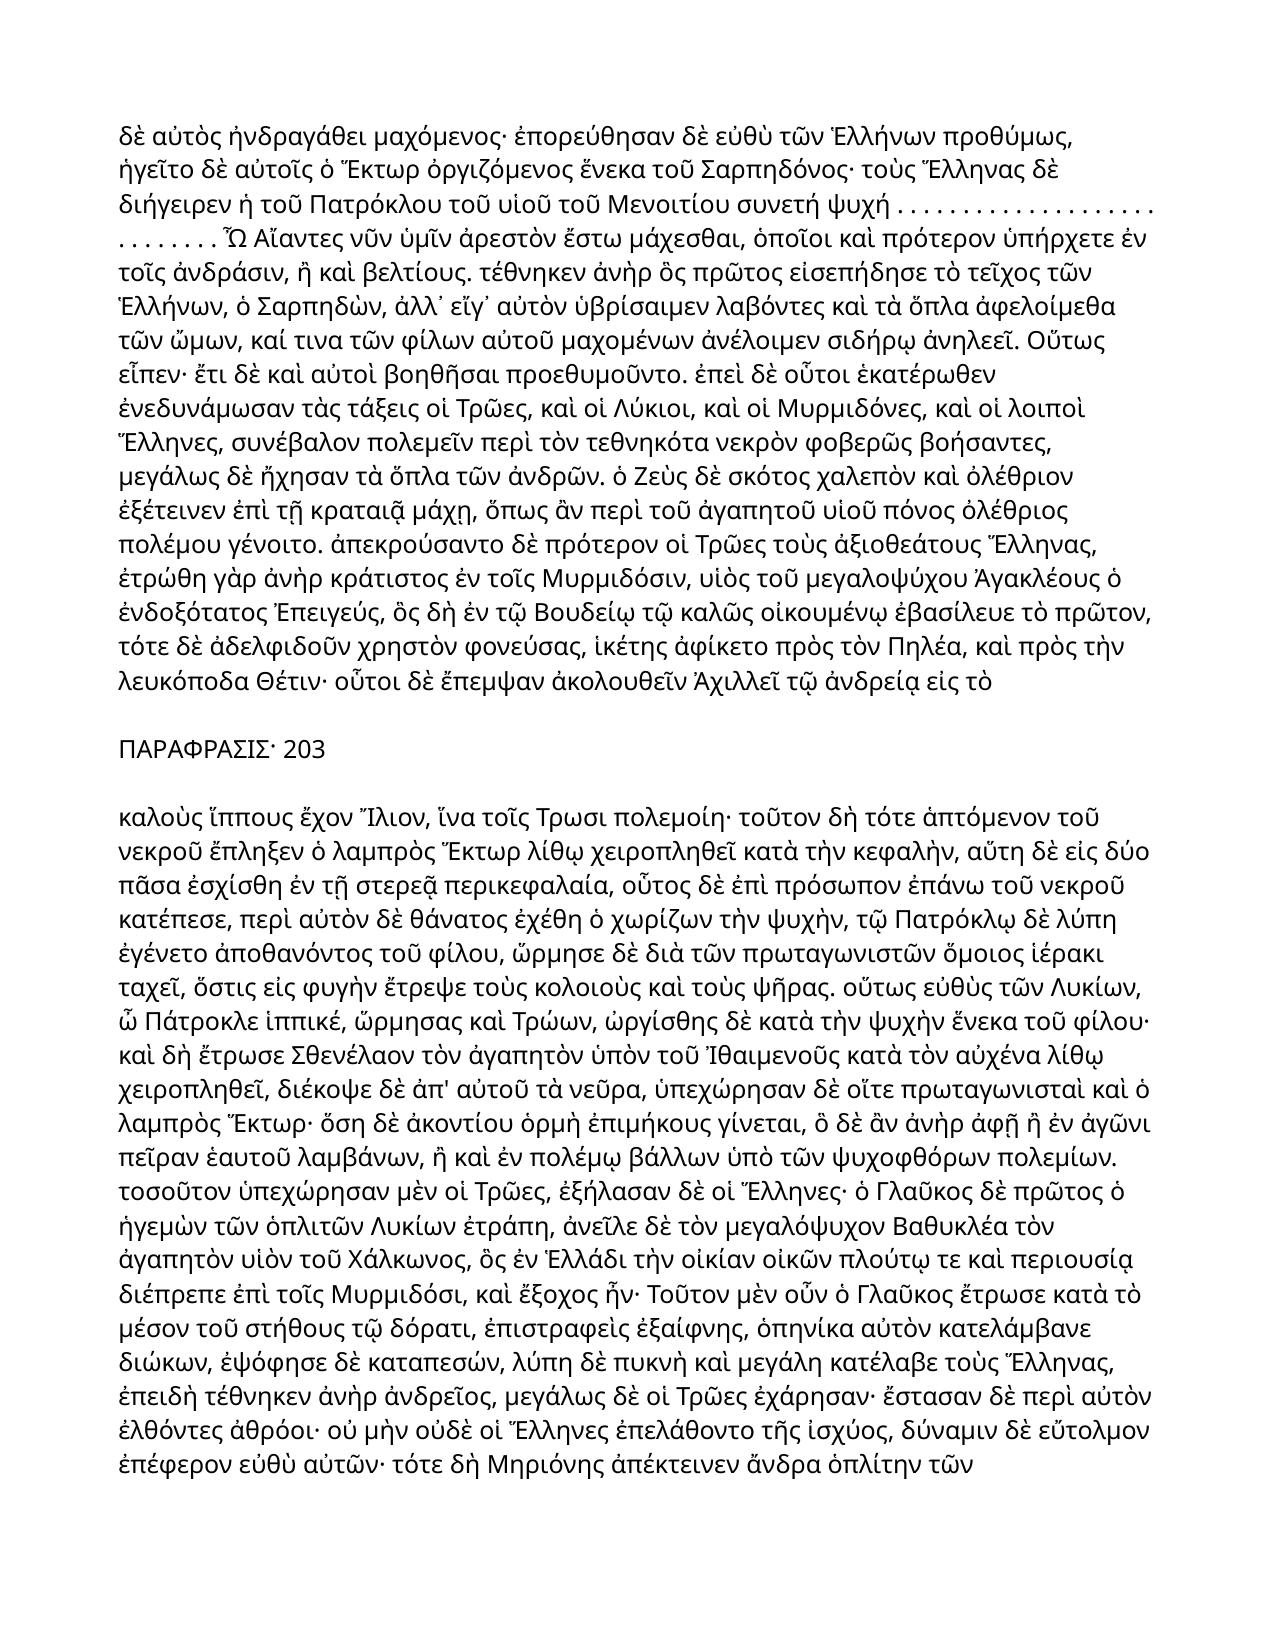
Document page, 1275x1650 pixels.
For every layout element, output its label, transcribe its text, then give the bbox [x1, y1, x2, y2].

text καλοὺς ἵππους ἔχον Ἴλιον, ἵνα τοῖς Τρωσι πολεμοίη· τοῦτον δὴ τότε ἁπτόμενον τοῦ νεκροῦ ἔπληξεν ὁ λαμπρὸς Ἕκτωρ λίθῳ χειροπληθεῖ κατὰ τὴν κεφαλὴν, αὕτη δὲ εἰς δύο πᾶσα ἐσχίσθη ἐν τῇ στερεᾷ περικεφαλαία, οὗτος δὲ ἐπὶ πρόσωπον ἐπάνω τοῦ νεκροῦ κατέπεσε, περὶ αὐτὸν δὲ θάνατος ἐχέθη ὁ χωρίζων τὴν ψυχὴν, τῷ Πατρόκλῳ δὲ λύπη ἐγένετο ἀποθανόντος τοῦ φίλου, ὥρμησε δὲ διὰ τῶν πρωταγωνιστῶν ὅμοιος ἱέρακι ταχεῖ, ὅστις εἰς φυγὴν ἔτρεψε τοὺς κολοιοὺς καὶ τοὺς ψῆρας. οὕτως εὐθὺς τῶν Λυκίων, ὦ Πάτροκλε ἱππικέ, ὥρμησας καὶ Τρώων, ὠργίσθης δὲ κατὰ τὴν ψυχὴν ἕνεκα τοῦ φίλου· καὶ δὴ ἔτρωσε Σθενέλαον τὸν ἀγαπητὸν ὑπὸν τοῦ Ἰθαιμενοῦς κατὰ τὸν αὐχένα λίθῳ χειροπληθεῖ, διέκοψε δὲ ἀπ' αὐτοῦ τὰ νεῦρα, ὑπεχώρησαν δὲ οἵτε πρωταγωνισταὶ καὶ ὁ λαμπρὸς Ἕκτωρ· ὅση δὲ ἀκοντίου ὁρμὴ ἐπιμήκους γίνεται, ὃ δὲ ἂν ἀνὴρ ἀφῇ ἢ ἐν ἀγῶνι πεῖραν ἑαυτοῦ λαμβάνων, ἢ καὶ ἐν πολέμῳ βάλλων ὑπὸ τῶν ψυχοφθόρων πολεμίων. τοσοῦτον ὑπεχώρησαν μὲν οἱ Τρῶες, ἐξήλασαν δὲ οἱ Ἕλληνες· ὁ Γλαῦκος δὲ πρῶτος ὁ ἡγεμὼν τῶν ὁπλιτῶν Λυκίων ἐτράπη, ἀνεῖλε δὲ τὸν μεγαλόψυχον Βαθυκλέα τὸν ἀγαπητὸν υἱὸν τοῦ Χάλκωνος, ὃς ἐν Ἑλλάδι τὴν οἰκίαν οἰκῶν πλούτῳ τε καὶ περιουσίᾳ διέπρεπε ἐπὶ τοῖς Μυρμιδόσι, καὶ ἔξοχος ἦν· Τοῦτον μὲν οὖν ὁ Γλαῦκος ἔτρωσε κατὰ τὸ μέσον τοῦ στήθους τῷ δόρατι, ἐπιστραφεὶς ἐξαίφνης, ὁπηνίκα αὐτὸν κατελάμβανε διώκων, ἐψόφησε δὲ καταπεσών, λύπη δὲ πυκνὴ καὶ μεγάλη κατέλαβε τοὺς Ἕλληνας, ἐπειδὴ τέθνηκεν ἀνὴρ ἀνδρεῖος, μεγάλως δὲ οἱ Τρῶες ἐχάρησαν· ἔστασαν δὲ περὶ αὐτὸν ἐλθόντες ἀθρόοι· οὐ μὴν οὐδὲ οἱ Ἕλληνες ἐπελάθοντο τῆς ἰσχύος, δύναμιν δὲ εὔτολμον ἐπέφερον εὐθὺ αὐτῶν· τότε δὴ Μηριόνης ἀπέκτεινεν ἄνδρα ὁπλίτην τῶν [118, 799, 1157, 1481]
text ΠAPΑΦΡΑΣΙΣ· 203 [118, 731, 1157, 765]
text δὲ αὐτὸς ἠνδραγάθει μαχόμενος· ἐπορεύθησαν δὲ εὐθὺ τῶν Ἑλλήνων προθύμως, ἡγεῖτο δὲ αὐτοῖς ὁ Ἕκτωρ ὀργιζόμενος ἕνεκα τοῦ Σαρπηδόνος· τοὺς Ἕλληνας δὲ διήγειρεν ἡ τοῦ Πατρόκλου τοῦ υἱοῦ τοῦ Μενοιτίου συνετή ψυχή . . . . . . . . . . . . . . . . . . . . . . . . . . . . Ὦ Αἴαντες νῦν ὑμῖν ἀρεστὸν ἔστω μάχεσθαι, ὁποῖοι καὶ πρότερον ὑπήρχετε ἐν τοῖς ἀνδράσιν, ἢ καὶ βελτίους. τέθνηκεν ἀνὴρ ὃς πρῶτος εἰσεπήδησε τὸ τεῖχος τῶν Ἑλλήνων, ὁ Σαρπηδὼν, ἀλλ᾽ εἴγ᾽ αὐτὸν ὑβρίσαιμεν λαβόντες καὶ τὰ ὅπλα ἀφελοίμεθα τῶν ὤμων, καί τινα τῶν φίλων αὐτοῦ μαχομένων ἀνέλοιμεν σιδήρῳ ἀνηλεεῖ. Οὕτως εἶπεν· ἔτι δὲ καὶ αὐτοὶ βοηθῆσαι προεθυμοῦντο. ἐπεὶ δὲ οὗτοι ἑκατέρωθεν ἐνεδυνάμωσαν τὰς τάξεις οἱ Τρῶες, καὶ οἱ Λύκιοι, καὶ οἱ Μυρμιδόνες, καὶ οἱ λοιποὶ Ἕλληνες, συνέβαλον πολεμεῖν περὶ τὸν τεθνηκότα νεκρὸν φοβερῶς βοήσαντες, μεγάλως δὲ ἤχησαν τὰ ὅπλα τῶν ἀνδρῶν. ὁ Ζεὺς δὲ σκότος χαλεπὸν καὶ ὀλέθριον ἐξέτεινεν ἐπὶ τῇ κραταιᾷ μάχῃ, ὅπως ἂν περὶ τοῦ ἀγαπητοῦ υἱοῦ πόνος ὀλέθριος πολέμου γένοιτο. ἀπεκρούσαντο δὲ πρότερον οἱ Τρῶες τοὺς ἀξιοθεάτους Ἕλληνας, ἐτρώθη γὰρ ἀνὴρ κράτιστος ἐν τοῖς Μυρμιδόσιν, υἱὸς τοῦ μεγαλοψύχου Ἀγακλέους ὁ ἐνδοξότατος Ἐπειγεύς, ὃς δὴ ἐν τῷ Βουδείῳ τῷ καλῶς οἰκουμένῳ ἐβασίλευε τὸ πρῶτον, τότε δὲ ἀδελφιδοῦν χρηστὸν φονεύσας, ἱκέτης ἀφίκετο πρὸς τὸν Πηλέα, καὶ πρὸς τὴν λευκόποδα Θέτιν· οὗτοι δὲ ἔπεμψαν ἀκολουθεῖν Ἀχιλλεῖ τῷ ἀνδρείᾳ εἰς τὸ [118, 118, 1157, 697]
